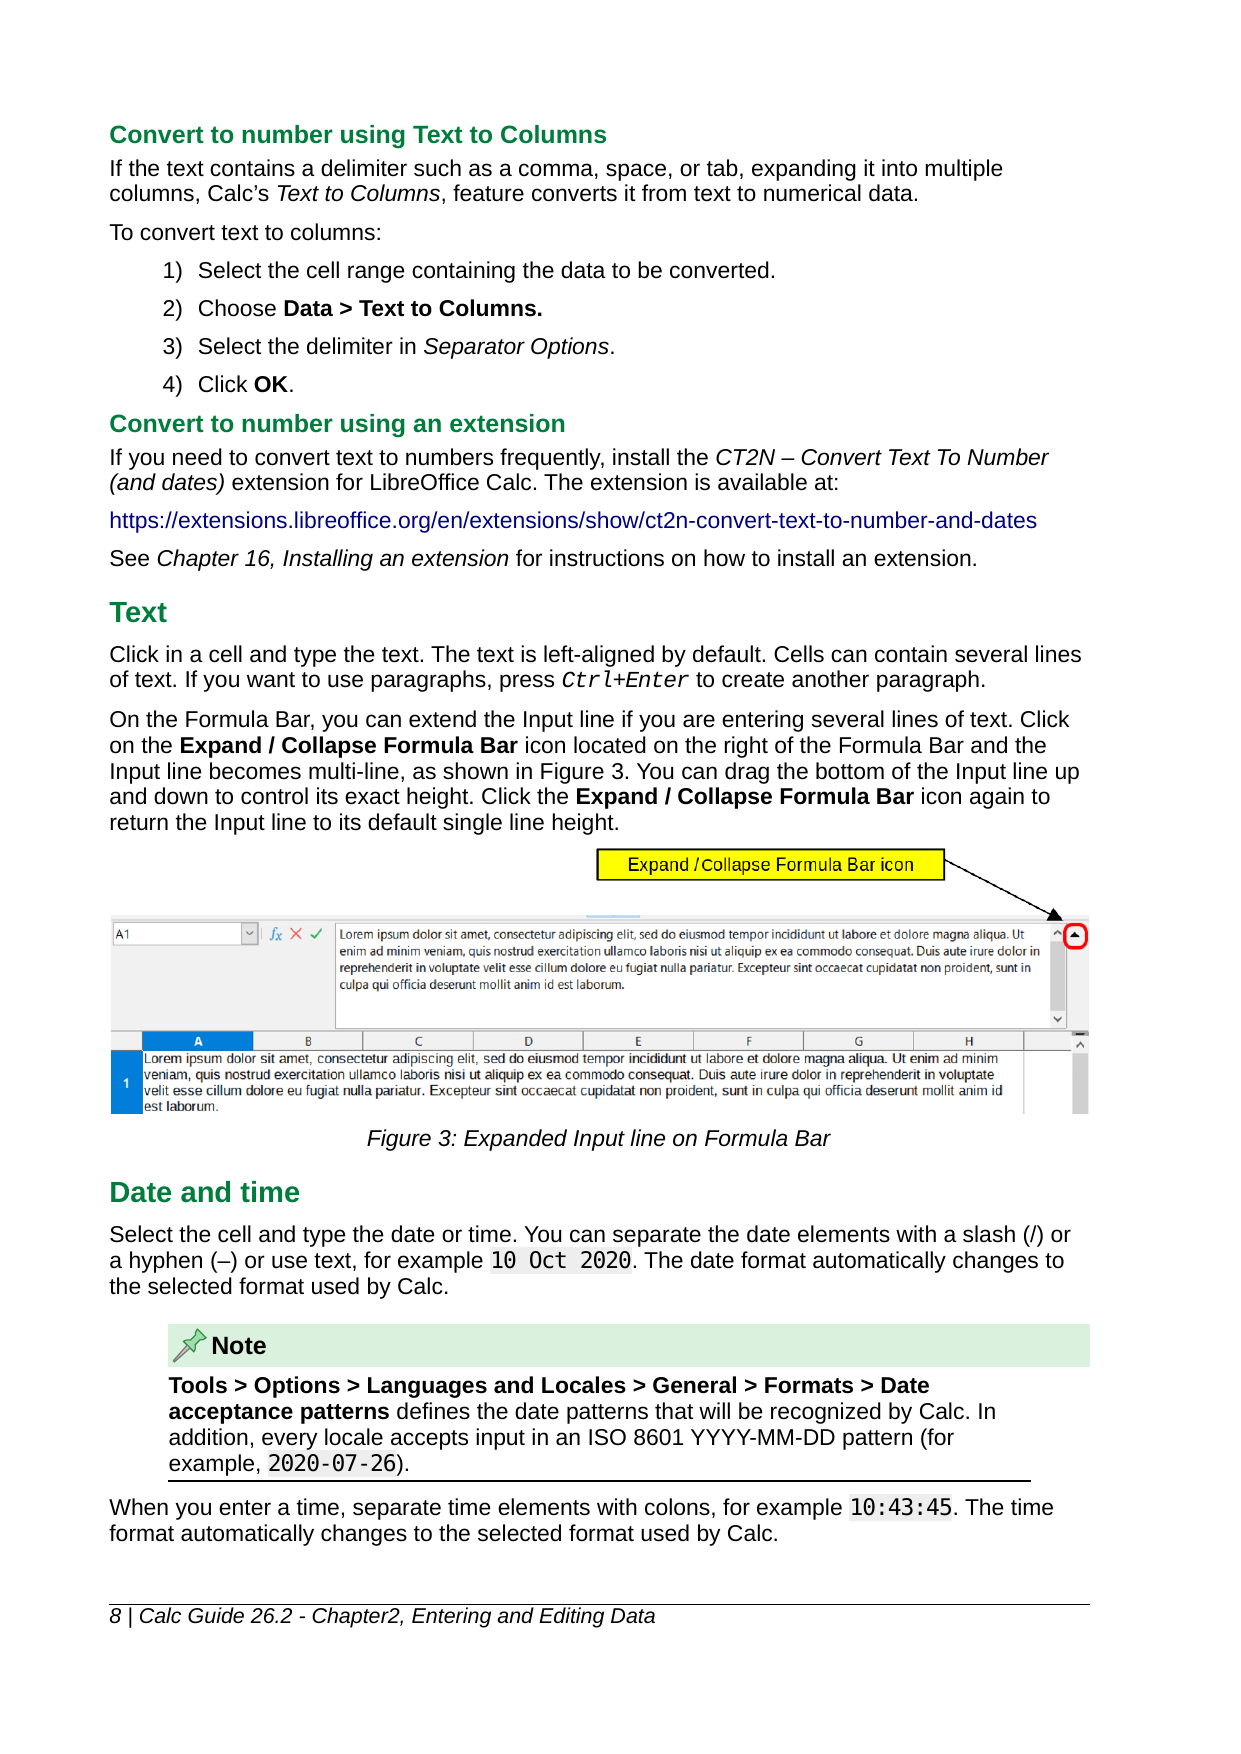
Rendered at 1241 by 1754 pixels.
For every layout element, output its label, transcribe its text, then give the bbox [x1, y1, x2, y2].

subtitle Convert to number using an extension [109, 410, 1090, 438]
list Click OK. [183, 372, 1090, 397]
text Figure 3: Expanded Input line on Formula Bar [110, 1126, 1089, 1152]
subtitle Date and time [109, 1176, 1090, 1209]
text See Chapter 16, Installing an extension for instructions on how to install an extension. [109, 546, 1090, 572]
text Tools > Options > Languages and Locales > General > Formats > Date acceptance patterns defines the date patterns that will be recognized by Calc. In addition, every locale accepts input in an ISO 8601 YYYY-MM-DD pattern (for example, 2020-07-26). [168, 1373, 1031, 1480]
text Select the cell and type the date or time. You can separate the date elements with a slash (/) or a hyphen (–) or use text, for example 10 Oct 2020. The date format automatically changes to the selected format used by Calc. [109, 1221, 1090, 1299]
text If you need to convert text to numbers frequently, install the CT2N – Convert Text To Number (and dates) extension for LibreOffice Calc. The extension is available at: [109, 444, 1090, 495]
text If the text contains a delimiter such as a comma, space, or tab, expanding it into multiple columns, Calc’s Text to Columns, feature converts it from text to numerical data. [109, 155, 1090, 207]
list Select the delimiter in Separator Options. [183, 333, 1090, 359]
text Click in a cell and type the text. The text is left-aligned by default. Cells can contain several lines of text. If you want to use paragraphs, press Ctrl+Enter to create another paragraph. [109, 641, 1090, 695]
text On the Formula Bar, you can extend the Input line if you are entering several lines of text. Click on the Expand / Collapse Formula Bar icon located on the right of the Formula Bar and the Input line becomes multi-line, as shown in Figure 3. You can drag the bottom of the Input line up and down to control its exact height. Click the Expand / Collapse Formula Bar icon again to return the Input line to its default single line height. [109, 707, 1090, 835]
subtitle Text [109, 596, 1090, 629]
list To convert text to columns: [109, 219, 1090, 245]
subtitle Note [168, 1324, 1090, 1367]
text https://extensions.libreoffice.org/en/extensions/show/ct2n-convert-text-to-number-and-dates [109, 508, 1090, 533]
subtitle Convert to number using Text to Columns [109, 121, 1090, 149]
list Select the cell range containing the data to be converted. [183, 257, 1090, 283]
picture [109, 847, 1089, 1114]
list Choose Data > Text to Columns. [183, 295, 1090, 321]
text When you enter a time, separate time elements with colons, for example 10:43:45. The time format automatically changes to the selected format used by Calc. [109, 1494, 1090, 1547]
